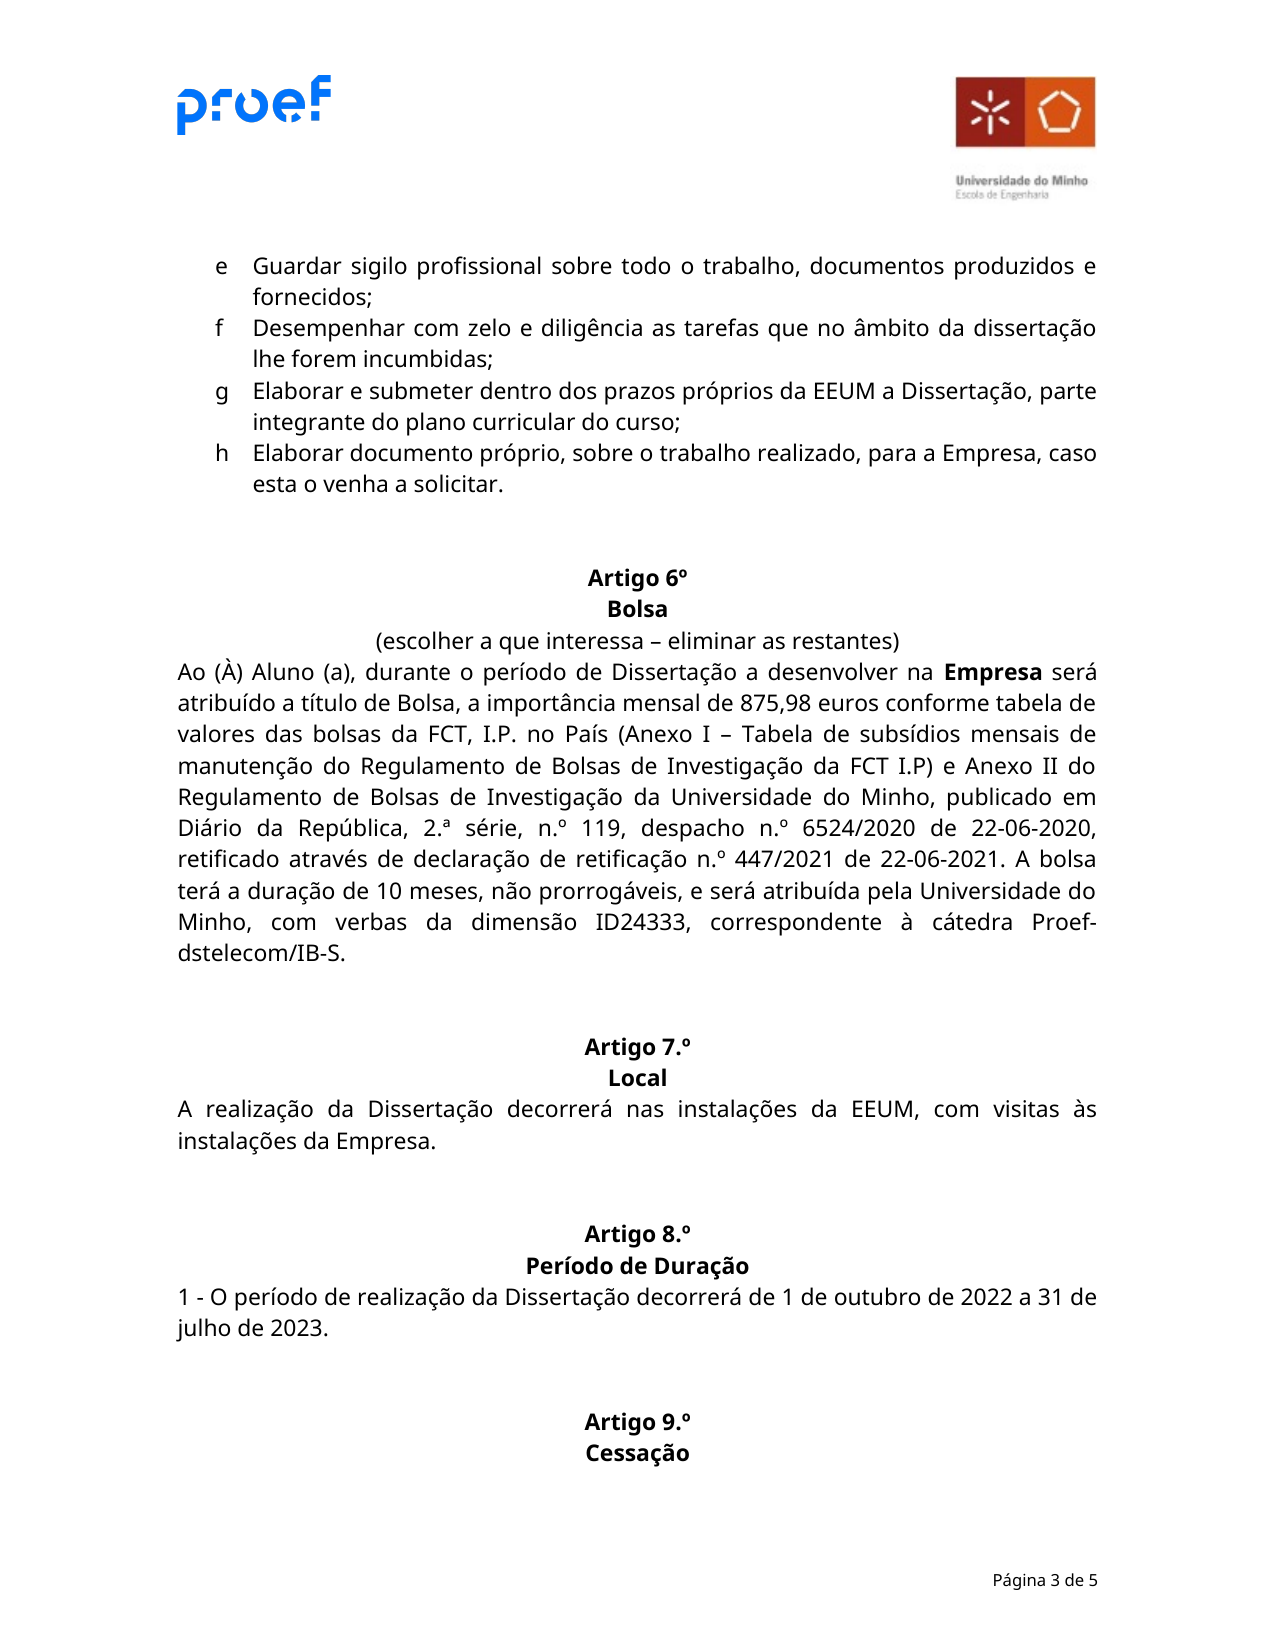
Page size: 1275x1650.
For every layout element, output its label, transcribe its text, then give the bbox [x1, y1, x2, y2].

text Cessação [177, 1437, 1098, 1468]
list Guardar sigilo profissional sobre todo o trabalho, documentos produzidos e fornecidos; [215, 249, 1098, 312]
text Ao (À) Aluno (a), durante o período de Dissertação a desenvolver na Empresa será atribuído a título de Bolsa, a importância mensal de 875,98 euros conforme tabela de valores das bolsas da FCT, I.P. no País (Anexo I – Tabela de subsídios mensais de manutenção do Regulamento de Bolsas de Investigação da FCT I.P) e Anexo II do Regulamento de Bolsas de Investigação da Universidade do Minho, publicado em Diário da República, 2.ª série, n.º 119, despacho n.º 6524/2020 de 22-06-2020, retificado através de declaração de retificação n.º 447/2021 de 22-06-2021. A bolsa terá a duração de 10 meses, não prorrogáveis, e será atribuída pela Universidade do Minho, com verbas da dimensão ID24333, correspondente à cátedra Proef-dstelecom/IB-S. [177, 656, 1098, 968]
text Período de Duração [177, 1249, 1098, 1281]
text Artigo 7.º [177, 1031, 1098, 1062]
list Desempenhar com zelo e diligência as tarefas que no âmbito da dissertação lhe forem incumbidas; [215, 312, 1098, 374]
picture [950, 76, 1097, 207]
text (escolher a que interessa – eliminar as restantes) [177, 624, 1098, 656]
list Elaborar documento próprio, sobre o trabalho realizado, para a Empresa, caso esta o venha a solicitar. [215, 437, 1098, 499]
text Artigo 6º [177, 562, 1098, 593]
text A realização da Dissertação decorrerá nas instalações da EEUM, com visitas às instalações da Empresa. [177, 1093, 1098, 1156]
list Elaborar e submeter dentro dos prazos próprios da EEUM a Dissertação, parte integrante do plano curricular do curso; [215, 374, 1098, 437]
text 1 - O período de realização da Dissertação decorrerá de 1 de outubro de 2022 a 31 de julho de 2023. [177, 1281, 1098, 1343]
text Artigo 8.º [177, 1218, 1098, 1249]
text Artigo 9.º [177, 1406, 1098, 1437]
text Bolsa [177, 593, 1098, 624]
picture [177, 75, 331, 135]
text Local [177, 1062, 1098, 1093]
